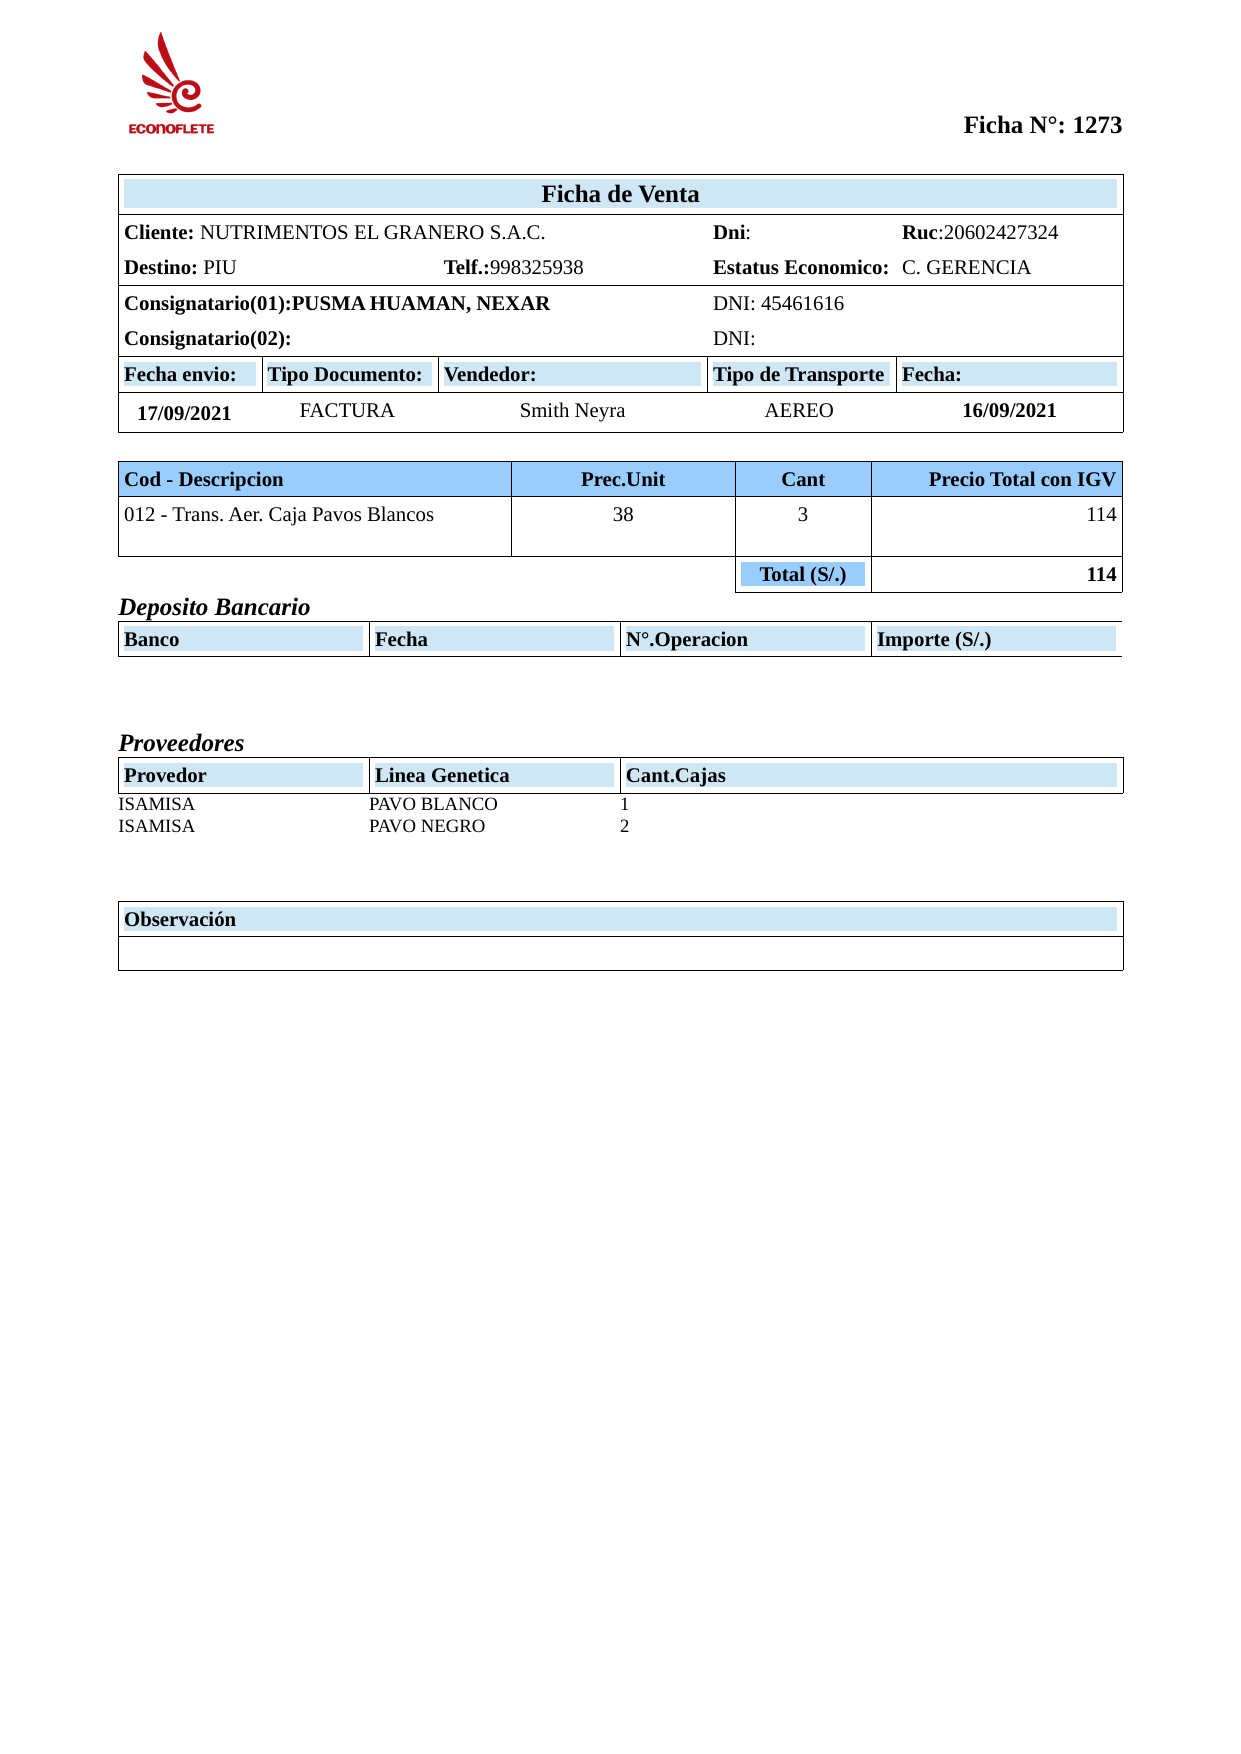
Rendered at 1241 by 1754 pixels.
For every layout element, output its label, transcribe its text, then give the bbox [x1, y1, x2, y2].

picture [118, 31, 225, 134]
table_cell Tipo Documento: [263, 357, 438, 392]
table_cell 114 [872, 497, 1122, 556]
table_cell PAVO NEGRO [369, 815, 620, 836]
table_cell [118, 557, 511, 592]
table_cell Estatus Economico: [707, 249, 896, 285]
table_header Cod - Descripcion [119, 462, 511, 496]
table_cell C. GERENCIA [896, 249, 1123, 285]
table_header Prec.Unit [512, 462, 735, 496]
table_cell ISAMISA [118, 794, 369, 814]
table_cell [369, 657, 620, 680]
table_cell [511, 557, 735, 592]
table_cell [118, 705, 369, 728]
table_cell [620, 858, 1123, 879]
table_header Fecha [370, 622, 620, 656]
table_cell Vendedor: [439, 357, 707, 392]
table_cell [369, 705, 620, 728]
table_cell Destino: PIU [119, 249, 438, 285]
table_cell 2 [620, 815, 1123, 836]
table_cell Total (S/.) [736, 557, 871, 592]
table_cell 17/09/2021 [119, 393, 262, 432]
table_cell [118, 879, 369, 901]
table_cell [369, 879, 620, 901]
table_cell 3 [736, 497, 871, 556]
text Deposito Bancario [118, 592, 1122, 621]
table_cell Fecha envio: [119, 357, 262, 392]
table_header Cant [736, 462, 871, 496]
table_cell Consignatario(01):PUSMA HUAMAN, NEXAR [119, 286, 707, 321]
table_cell [118, 836, 369, 858]
table_cell [369, 680, 620, 704]
table_header Ficha de Venta [119, 175, 1123, 214]
table_cell 114 [872, 557, 1122, 592]
table_cell AEREO [707, 393, 896, 432]
table_cell 38 [512, 497, 735, 556]
table_cell Consignatario(02): [119, 321, 707, 356]
text Proveedores [118, 728, 1122, 757]
table_cell PAVO BLANCO [369, 794, 620, 814]
table_header N°.Operacion [621, 622, 871, 656]
table_cell [620, 879, 1123, 901]
table_cell [369, 858, 620, 879]
table_cell [620, 836, 1123, 858]
table_cell Tipo de Transporte [708, 357, 896, 392]
table_cell 1 [620, 794, 1123, 814]
table_cell Fecha: [897, 357, 1123, 392]
table_cell [620, 680, 871, 704]
table_cell Telf.:998325938 [438, 249, 707, 285]
table_cell ISAMISA [118, 815, 369, 836]
table_cell [871, 705, 1122, 728]
table_header Cant.Cajas [621, 758, 1123, 793]
table_cell [369, 836, 620, 858]
table_cell DNI: [707, 321, 1123, 356]
table_cell [119, 937, 1123, 969]
table_header Importe (S/.) [872, 622, 1122, 656]
table_cell Dni: [707, 215, 896, 249]
table_cell [620, 705, 871, 728]
table_header Precio Total con IGV [872, 462, 1122, 496]
table_cell Ruc:20602427324 [896, 215, 1123, 249]
table_cell [871, 657, 1122, 680]
table_cell [620, 657, 871, 680]
table_cell FACTURA [262, 393, 438, 432]
table_cell DNI: 45461616 [707, 286, 1123, 321]
table_cell [118, 680, 369, 704]
table_cell Cliente: NUTRIMENTOS EL GRANERO S.A.C. [119, 215, 707, 249]
table_cell 16/09/2021 [896, 393, 1123, 432]
table_cell Smith Neyra [438, 393, 707, 432]
table_header Banco [119, 622, 369, 656]
table_cell [118, 858, 369, 879]
table_cell [871, 680, 1122, 704]
table_cell [118, 657, 369, 680]
table_header Provedor [119, 758, 369, 793]
table_cell 012 - Trans. Aer. Caja Pavos Blancos [119, 497, 511, 556]
table_header Observación [119, 902, 1123, 936]
table_header Linea Genetica [370, 758, 620, 793]
